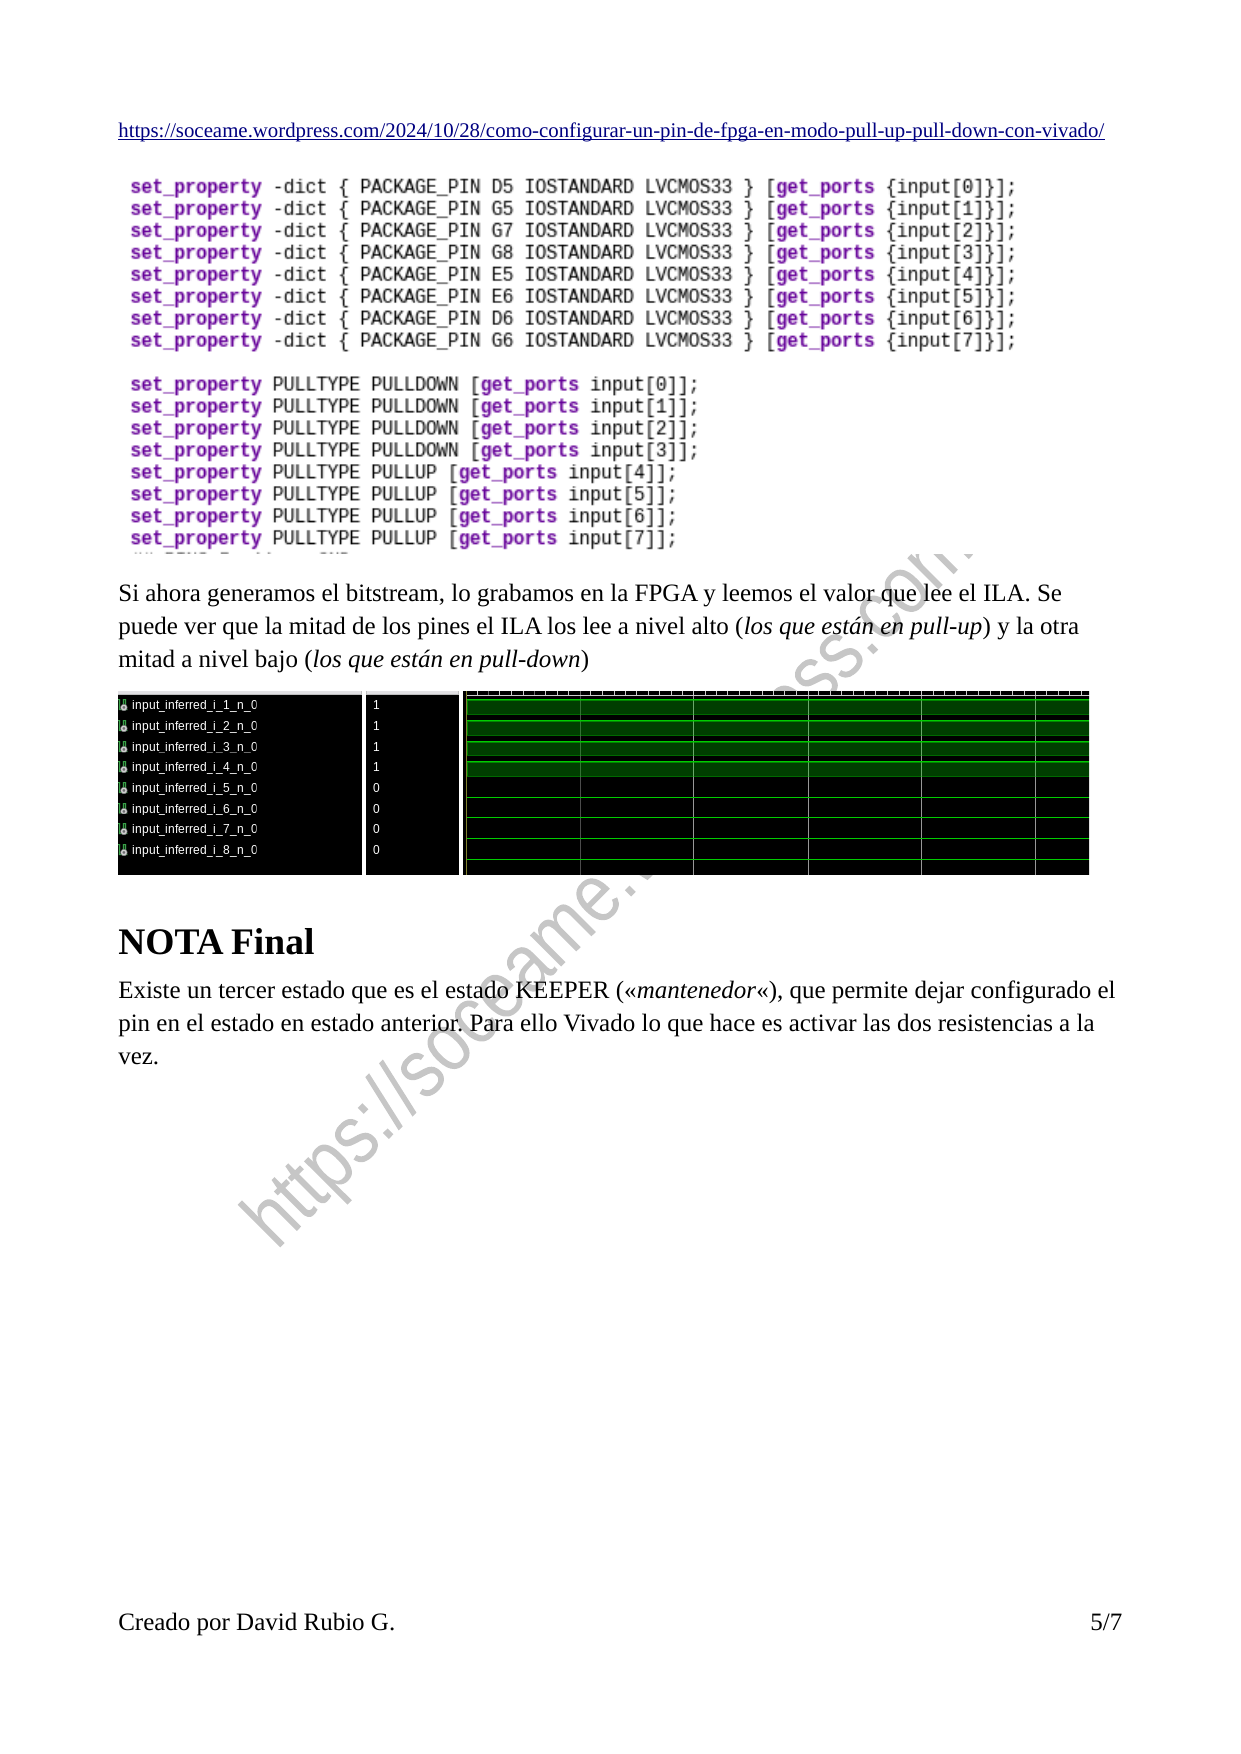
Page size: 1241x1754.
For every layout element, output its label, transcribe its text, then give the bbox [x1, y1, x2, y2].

text Si ahora generamos el bitstream, lo grabamos en la FPGA y leemos el valor que lee el ILA. Se puede ver que la mitad de los pines el ILA los lee a nivel alto (los que están en pull-up) y la otra mitad a nivel bajo (los que están en pull-down) [118, 578, 1122, 673]
picture [118, 177, 1061, 554]
text Existe un tercer estado que es el estado KEEPER («mantenedor«), que permite dejar configurado el pin en el estado en estado anterior. Para ello Vivado lo que hace es activar las dos resistencias a la vez. [118, 975, 1122, 1070]
picture [118, 691, 1090, 875]
subtitle NOTA Final [118, 919, 556, 963]
subtitle [542, 919, 1122, 963]
